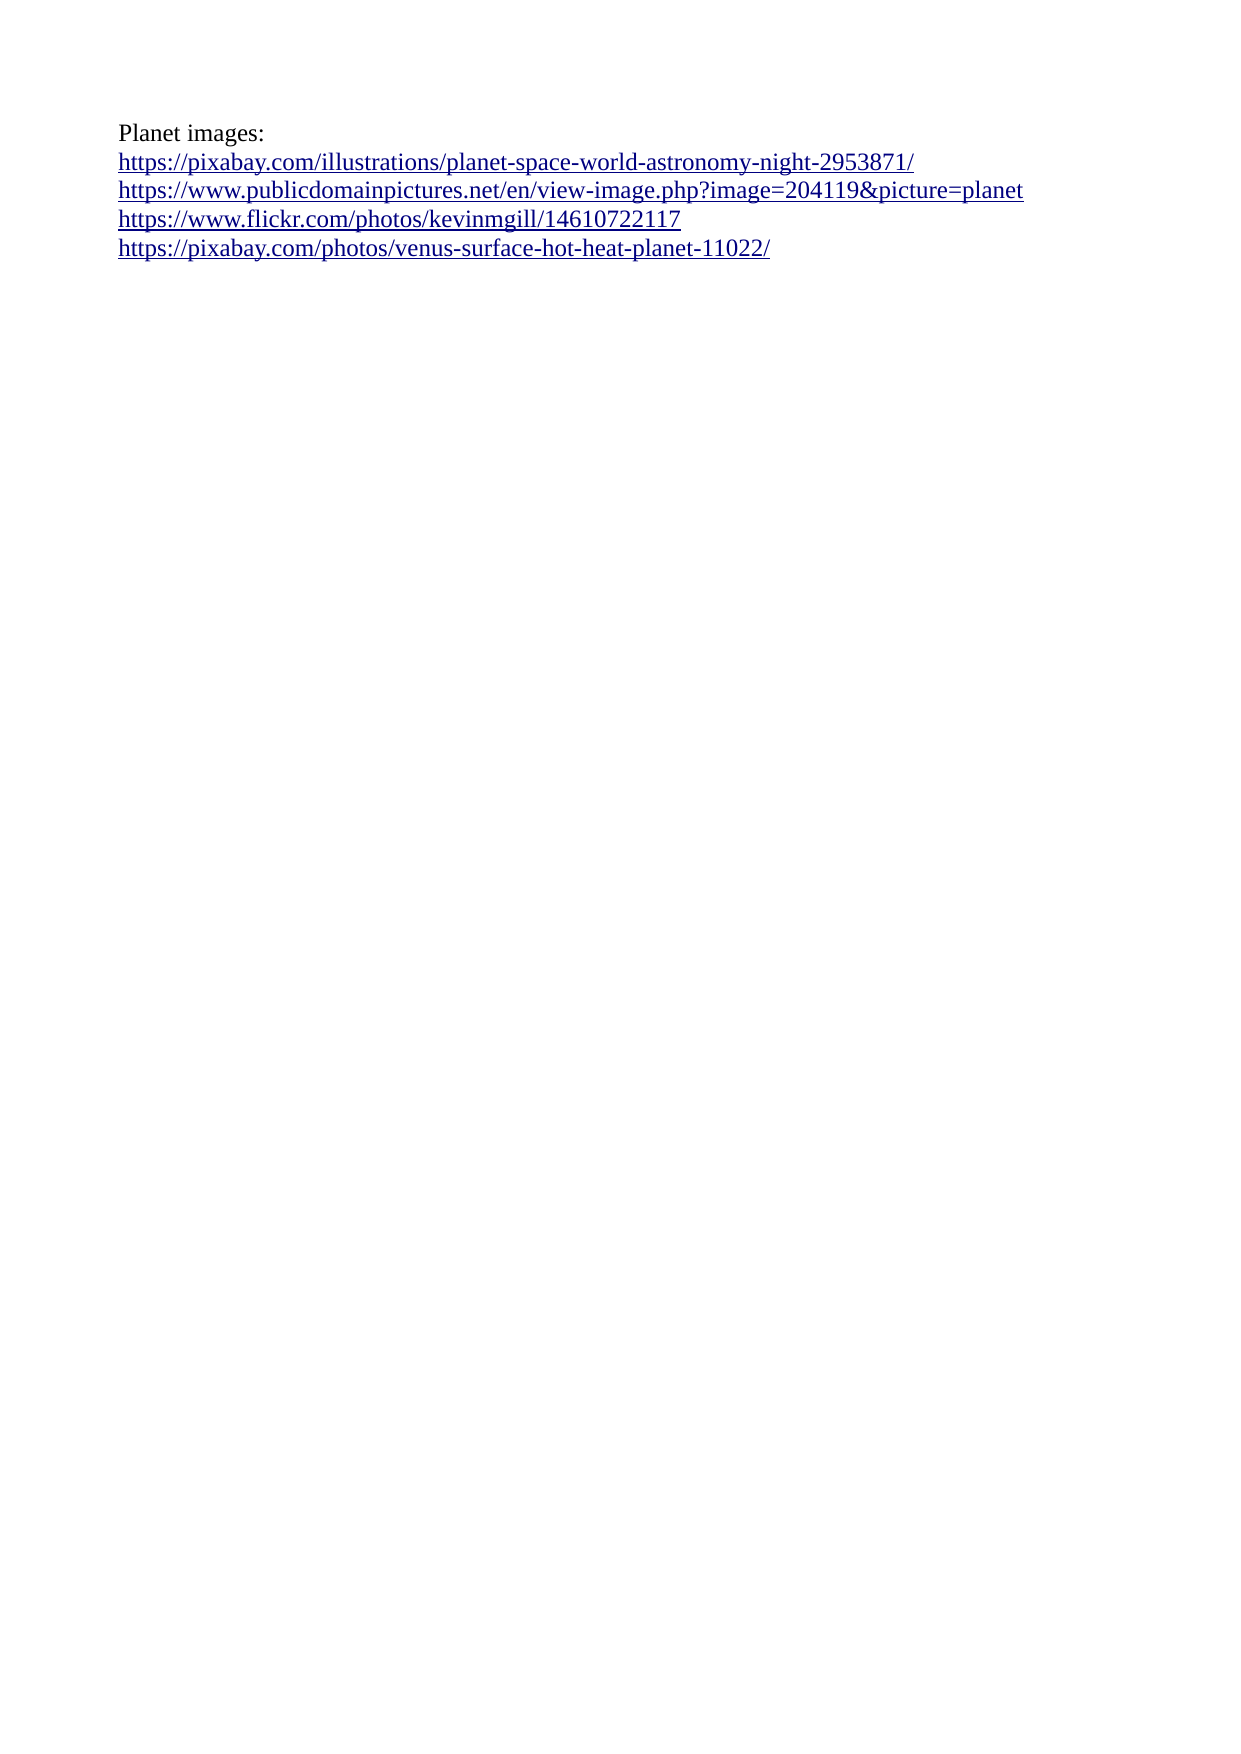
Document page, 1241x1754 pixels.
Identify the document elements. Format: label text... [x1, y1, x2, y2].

text https://www.flickr.com/photos/kevinmgill/14610722117 [118, 204, 1122, 233]
text https://pixabay.com/photos/venus-surface-hot-heat-planet-11022/ [118, 233, 1122, 262]
text https://pixabay.com/illustrations/planet-space-world-astronomy-night-2953871/ [118, 147, 1122, 176]
text https://www.publicdomainpictures.net/en/view-image.php?image=204119&picture=planet [118, 176, 1122, 204]
text Planet images: [118, 118, 1122, 147]
